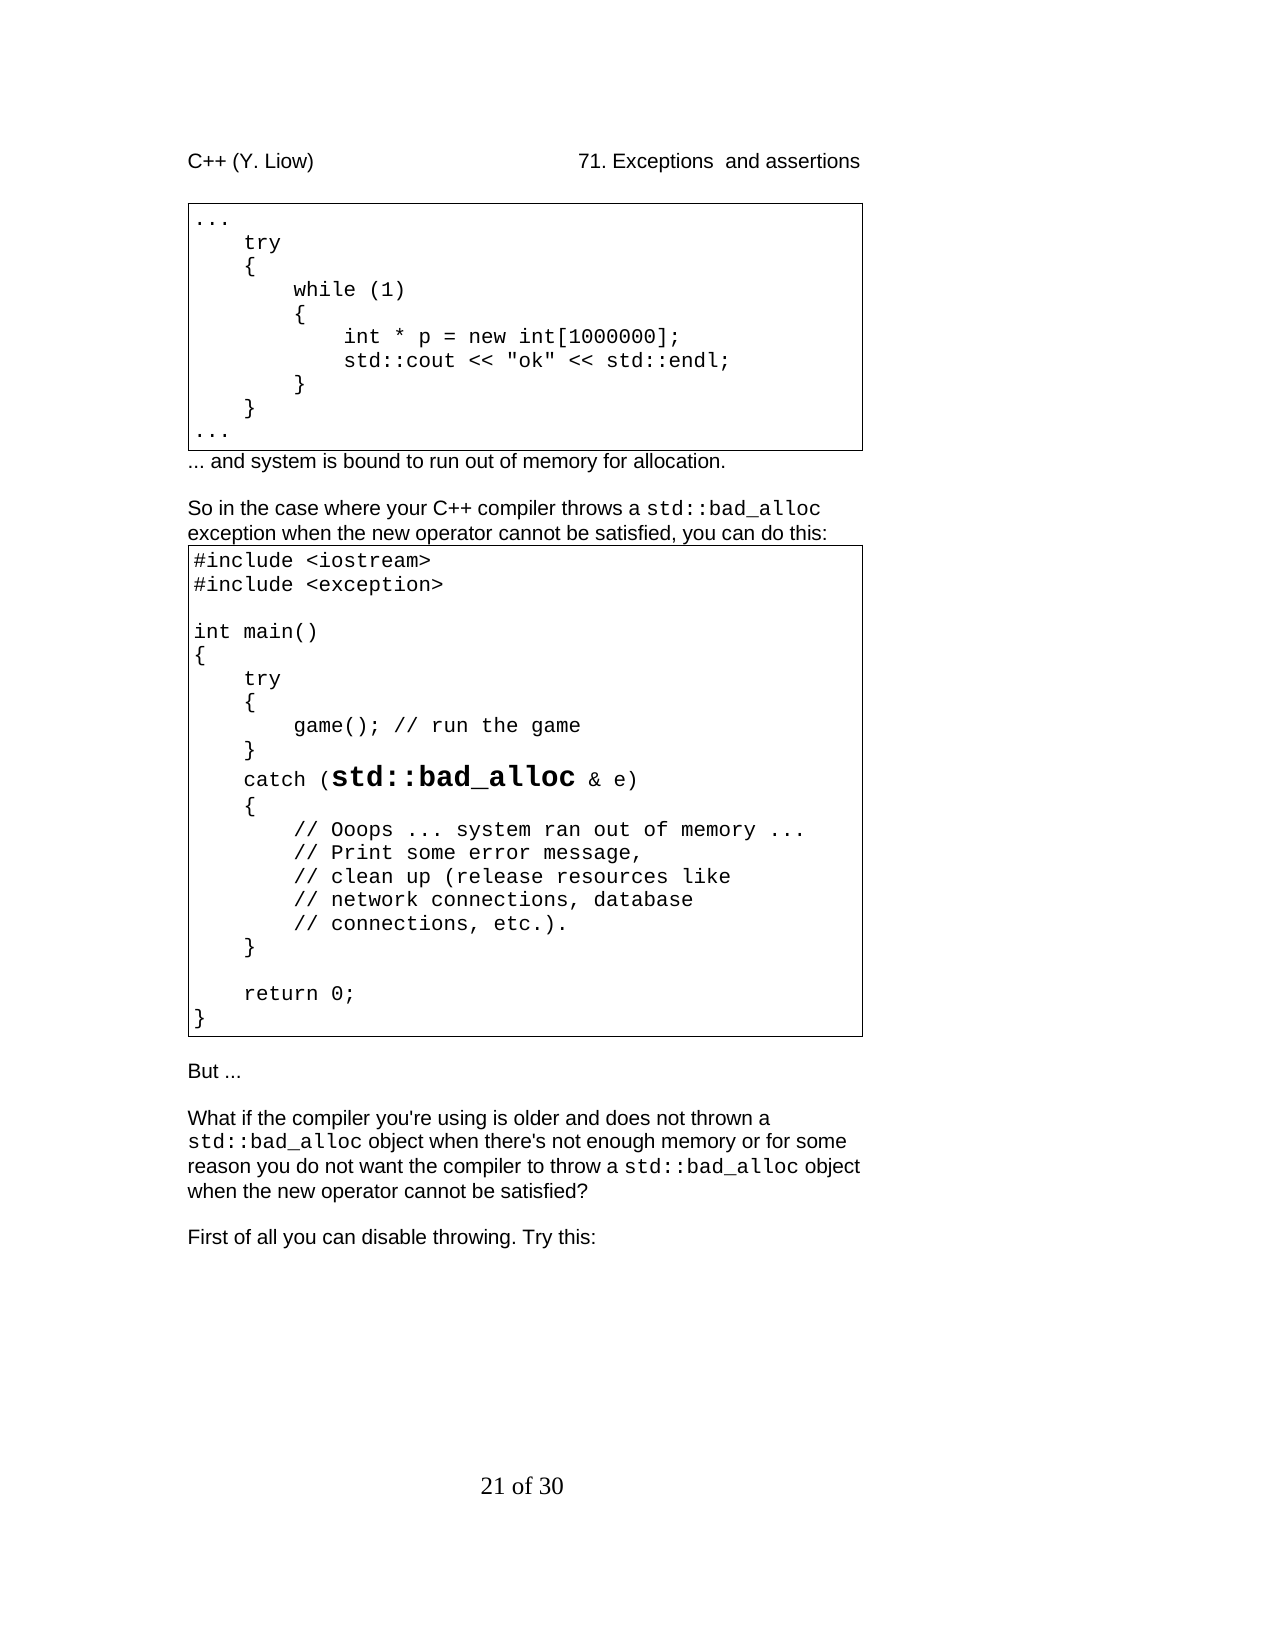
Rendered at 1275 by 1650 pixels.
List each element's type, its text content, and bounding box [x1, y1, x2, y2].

text ... and system is bound to run out of memory for allocation. [187, 450, 862, 473]
table_header #include <iostream> #include <exception> int main() { try { game(); // run the game } catch (std::bad_alloc & e) { // Ooops ... system ran out of memory ... // Print some error message, // clean up (release resources like // network connections, database // connections, etc.). } return 0; } [189, 546, 862, 1036]
text What if the compiler you're using is older and does not thrown a std::bad_alloc object when there's not enough memory or for some reason you do not want the compiler to throw a std::bad_alloc object when the new operator cannot be satisfied? [187, 1106, 862, 1203]
table_header ... try { while (1) { int * p = new int[1000000]; std::cout << "ok" << std::endl; } } ... [189, 204, 862, 450]
text So in the case where your C++ compiler throws a std::bad_alloc exception when the new operator cannot be satisfied, you can do this: [187, 496, 862, 544]
text But ... [187, 1060, 862, 1083]
text First of all you can disable throwing. Try this: [187, 1226, 862, 1249]
